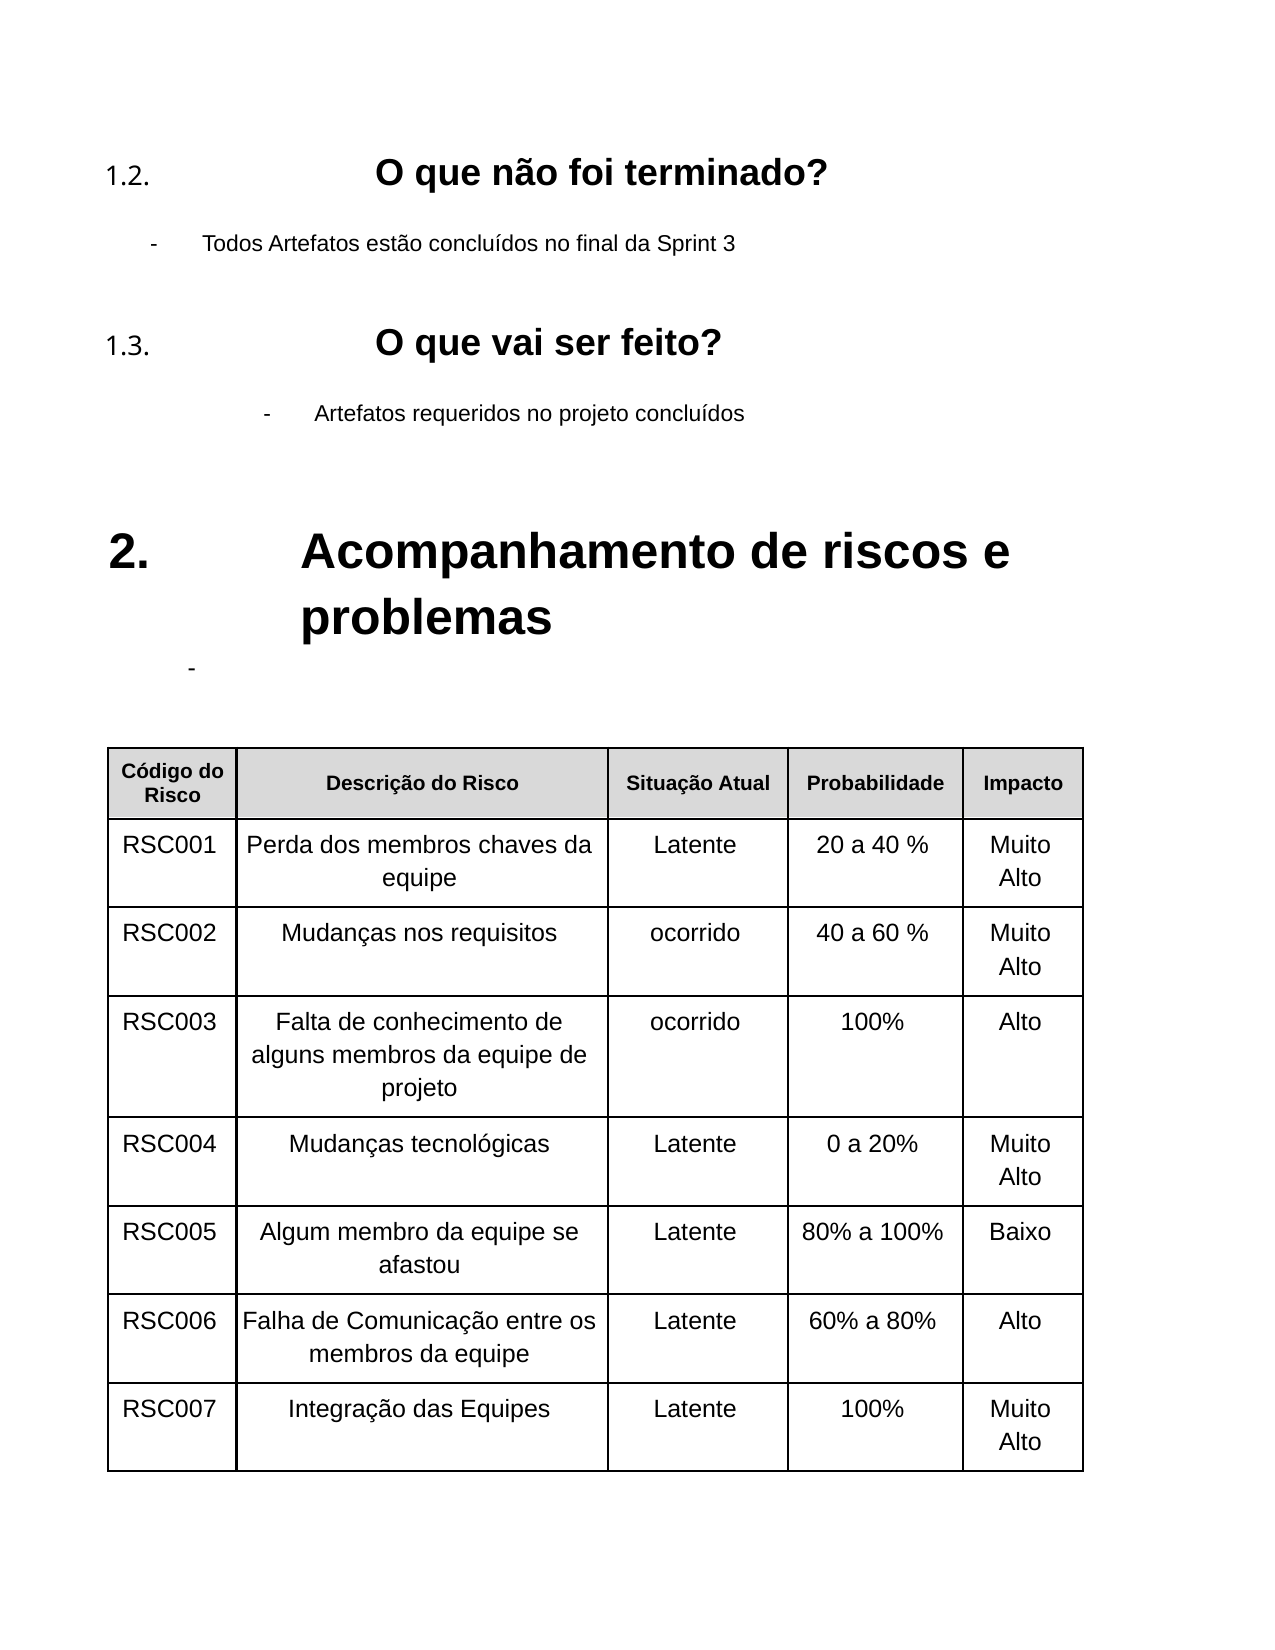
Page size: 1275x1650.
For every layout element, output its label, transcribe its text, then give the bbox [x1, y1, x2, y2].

table_cell Latente [609, 1118, 787, 1204]
table_cell Latente [609, 1384, 787, 1470]
table_cell 60% a 80% [789, 1295, 962, 1382]
table_cell ocorrido [609, 908, 787, 994]
table_cell Alto [964, 997, 1082, 1116]
text - Artefatos requeridos no projeto concluídos [150, 400, 1125, 427]
table_cell Muito Alto [964, 908, 1082, 994]
table_cell RSC002 [109, 908, 235, 994]
table_cell Muito Alto [964, 1118, 1082, 1204]
table_cell RSC003 [109, 997, 235, 1116]
table_cell 100% [789, 1384, 962, 1470]
table_cell Mudanças nos requisitos [238, 908, 607, 994]
table_header Código do Risco [109, 749, 235, 817]
table_cell Falta de conhecimento de alguns membros da equipe de projeto [238, 997, 607, 1116]
table_cell Muito Alto [964, 1384, 1082, 1470]
table_cell Latente [609, 1295, 787, 1382]
table_cell 0 a 20% [789, 1118, 962, 1204]
table_cell Latente [609, 1207, 787, 1293]
table_cell 40 a 60 % [789, 908, 962, 994]
table_cell Falha de Comunicação entre os membros da equipe [238, 1295, 607, 1382]
table_cell RSC005 [109, 1207, 235, 1293]
table_cell Perda dos membros chaves da equipe [238, 820, 607, 906]
table_cell Muito Alto [964, 820, 1082, 906]
list Acompanhamento de riscos e problemas [150, 521, 1125, 644]
list O que não foi terminado? [150, 150, 1125, 193]
table_cell Alto [964, 1295, 1082, 1382]
text - Todos Artefatos estão concluídos no final da Sprint 3 [150, 230, 1125, 256]
list O que vai ser feito? [150, 320, 1125, 363]
table_cell ocorrido [609, 997, 787, 1116]
table_header Impacto [964, 749, 1082, 817]
table_header Probabilidade [789, 749, 962, 817]
table_cell Latente [609, 820, 787, 906]
table_cell 80% a 100% [789, 1207, 962, 1293]
table_cell Integração das Equipes [238, 1384, 607, 1470]
table_cell 100% [789, 997, 962, 1116]
table_cell 20 a 40 % [789, 820, 962, 906]
table_header Situação Atual [609, 749, 787, 817]
table_cell Mudanças tecnológicas [238, 1118, 607, 1204]
table_cell RSC006 [109, 1295, 235, 1382]
table_header Descrição do Risco [238, 749, 607, 817]
table_cell RSC004 [109, 1118, 235, 1204]
table_cell Baixo [964, 1207, 1082, 1293]
table_cell RSC001 [109, 820, 235, 906]
table_cell Algum membro da equipe se afastou [238, 1207, 607, 1293]
table_cell RSC007 [109, 1384, 235, 1470]
